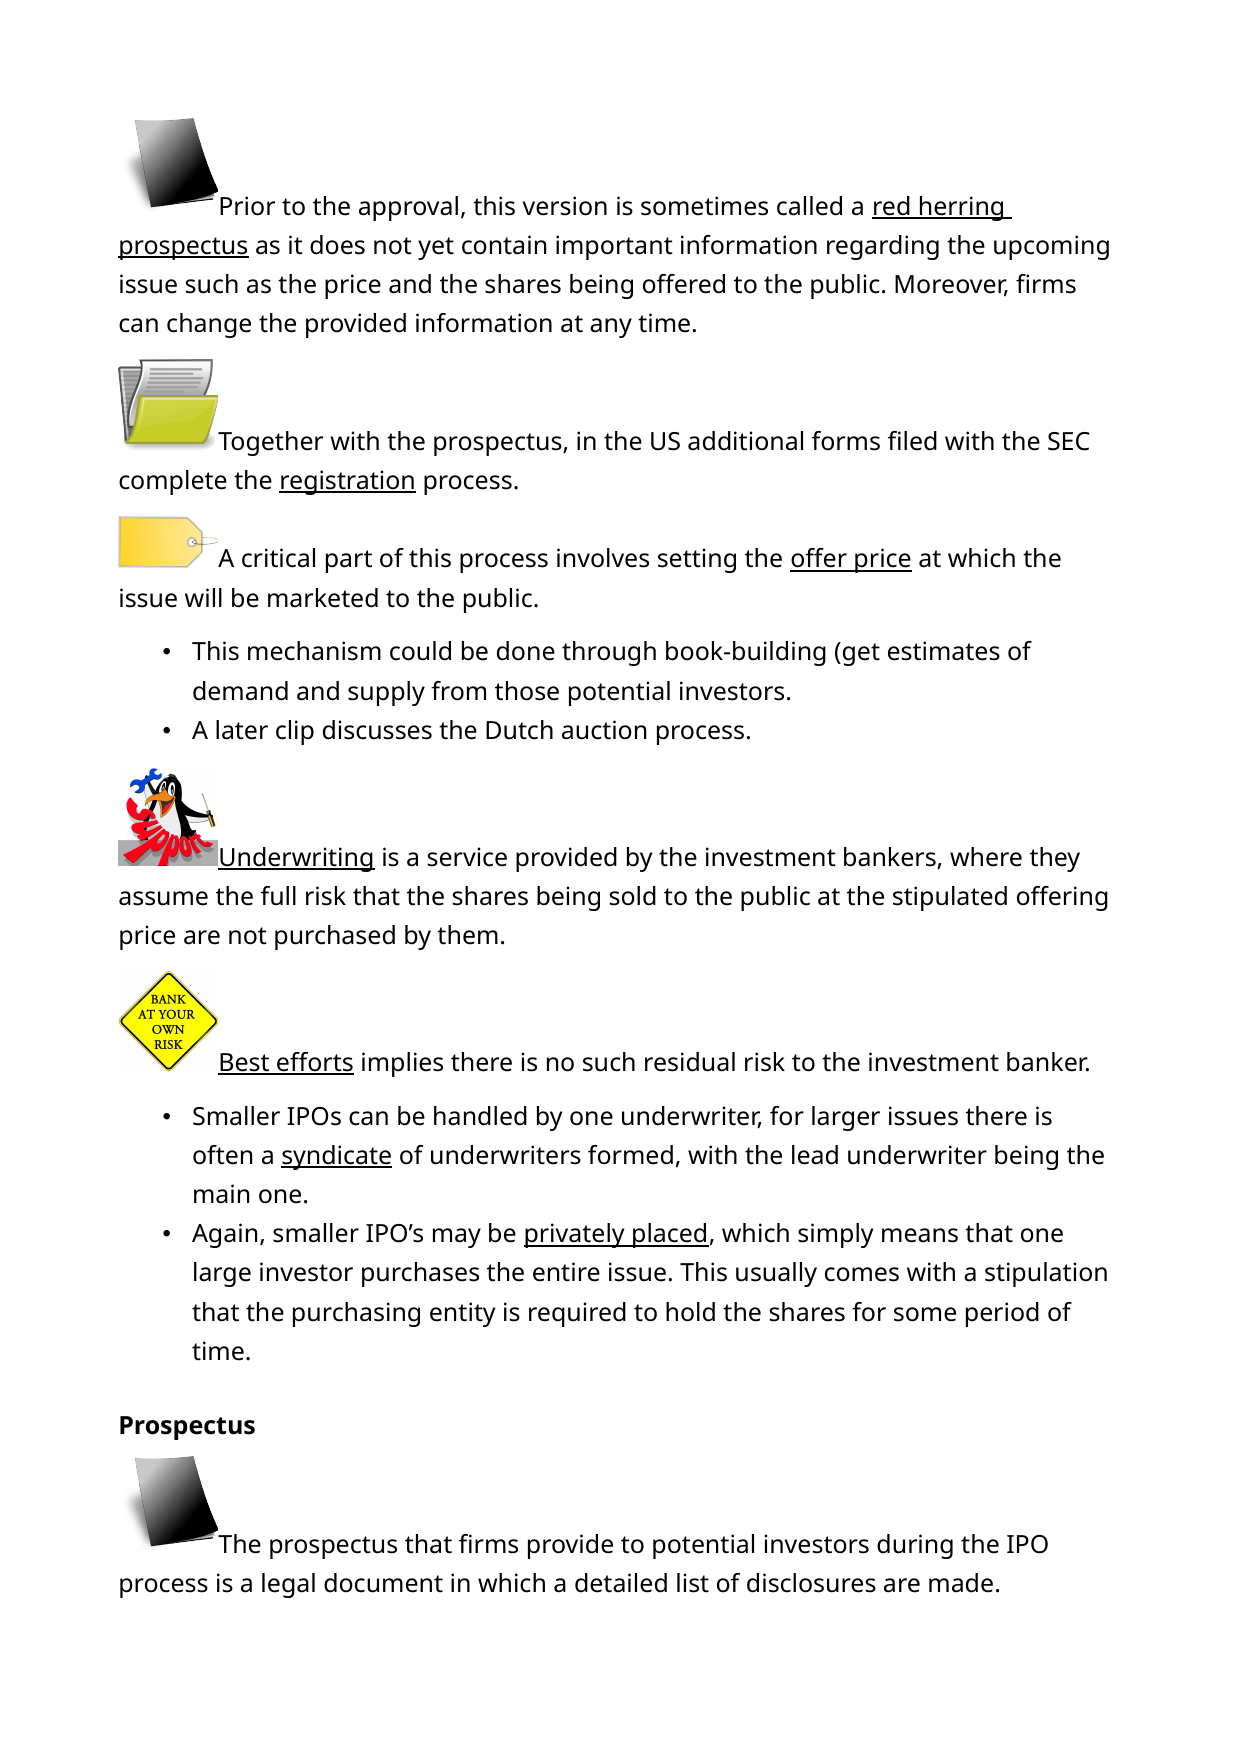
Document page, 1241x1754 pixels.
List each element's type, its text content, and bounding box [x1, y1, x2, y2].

picture [118, 516, 219, 568]
text Prior to the approval, this version is sometimes called a red herring prospectus as it does not yet contain important information regarding the upcoming issue such as the price and the shares being offered to the public. Moreover, firms can change the provided information at any time. [118, 118, 1122, 340]
picture [118, 1456, 219, 1554]
text Underwriting is a service provided by the investment bankers, where they assume the full risk that the shares being sold to the public at the stipulated offering price are not purchased by them. [118, 766, 1122, 952]
subtitle Prospectus [118, 1408, 1122, 1442]
picture [118, 766, 219, 866]
list A later clip discusses the Dutch auction process. [162, 712, 1122, 746]
list Again, smaller IPO’s may be privately placed, which simply means that one large investor purchases the entire issue. This usually comes with a stipulation that the purchasing entity is required to hold the shares for some period of time. [162, 1216, 1122, 1367]
list This mechanism could be done through book-building (get estimates of demand and supply from those potential investors. [162, 634, 1122, 707]
text The prospectus that firms provide to potential investors during the IPO process is a legal document in which a detailed list of disclosures are made. [118, 1457, 1122, 1600]
picture [118, 118, 219, 215]
text A critical part of this process involves setting the offer price at which the issue will be marketed to the public. [118, 516, 1122, 614]
list Smaller IPOs can be handled by one underwriter, for larger issues there is often a syndicate of underwriters formed, with the lead underwriter being the main one. [162, 1098, 1122, 1211]
picture [118, 971, 219, 1072]
text Best efforts implies there is no such residual risk to the investment banker. [118, 971, 1122, 1079]
picture [118, 359, 219, 451]
text Together with the prospectus, in the US additional forms filed with the SEC complete the registration process. [118, 359, 1122, 497]
